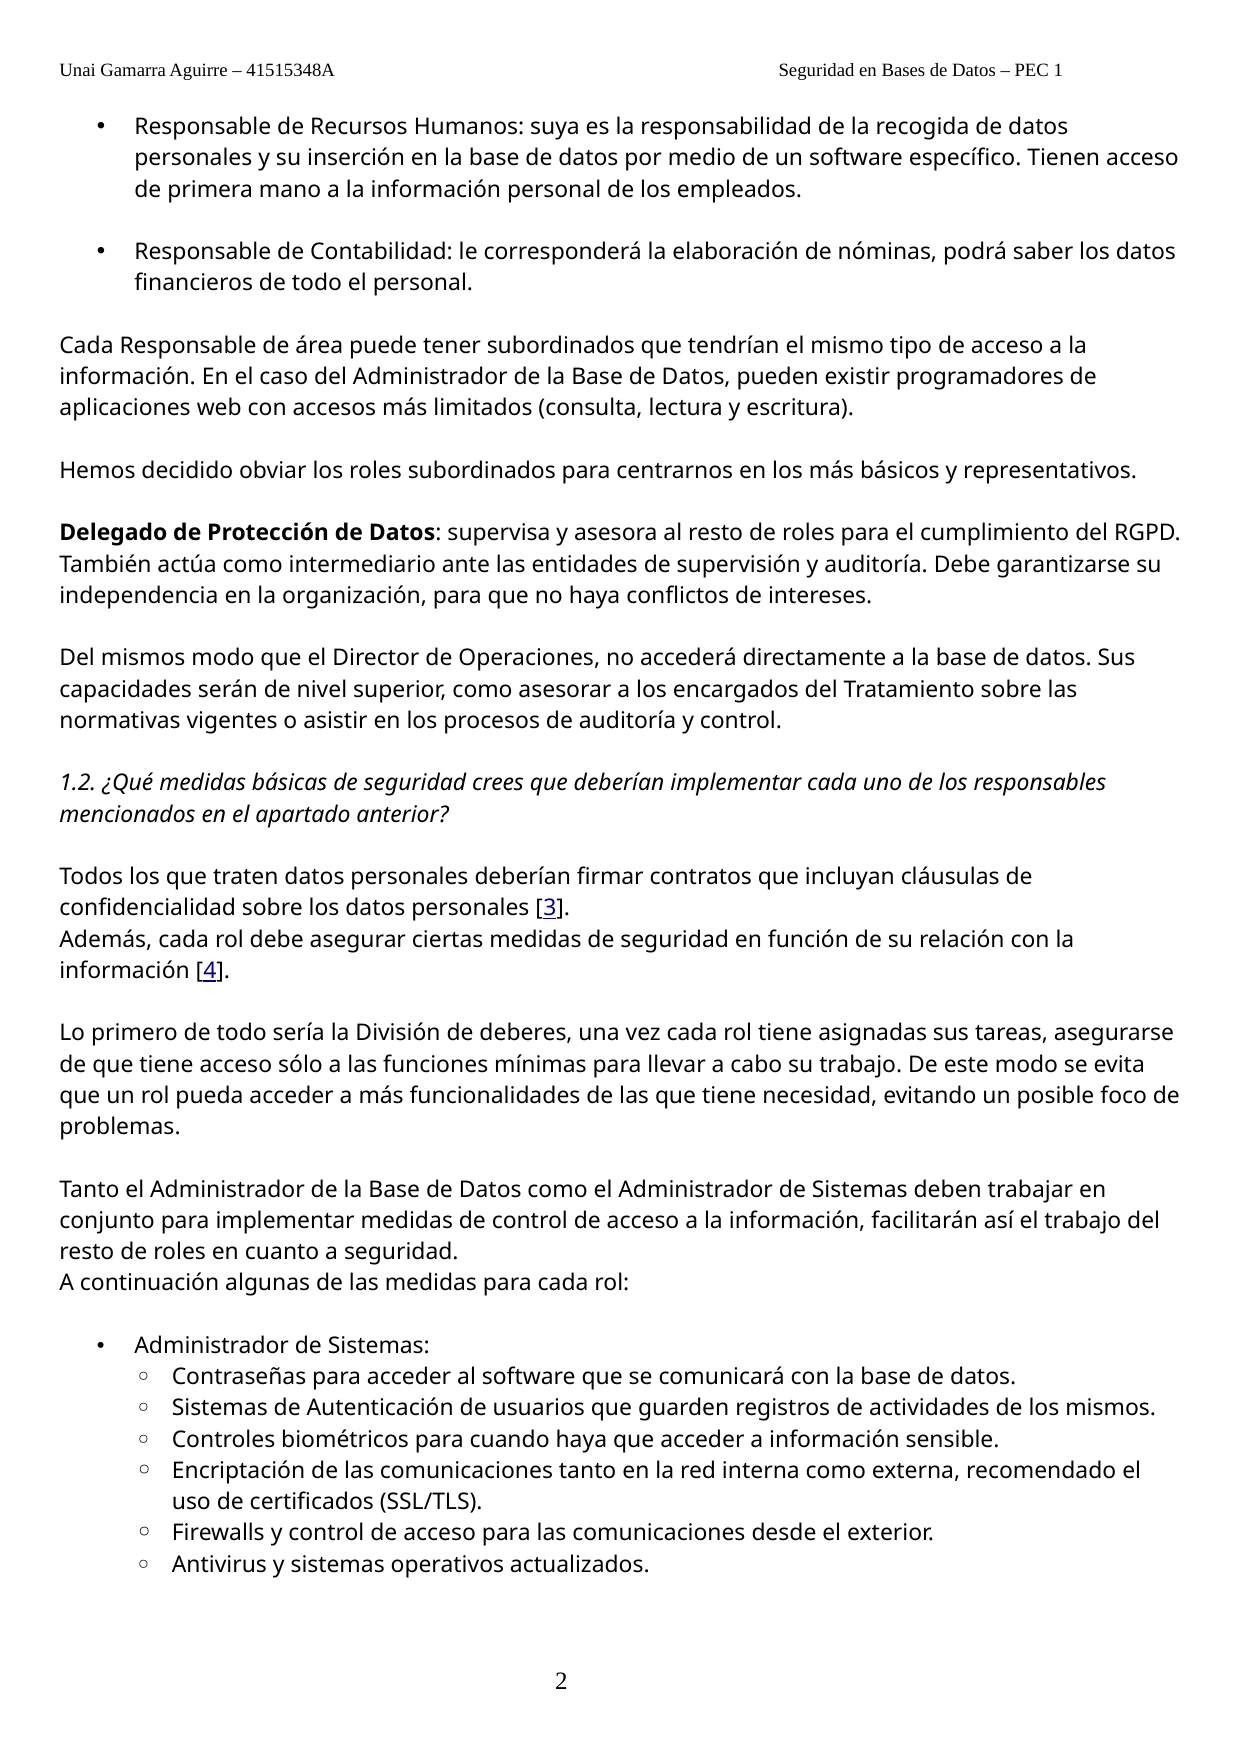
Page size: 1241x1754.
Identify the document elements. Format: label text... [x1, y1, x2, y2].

list Responsable de Contabilidad: le corresponderá la elaboración de nóminas, podrá saber los datos financieros de todo el personal. [97, 235, 1181, 298]
text Todos los que traten datos personales deberían firmar contratos que incluyan cláusulas de confidencialidad sobre los datos personales [3]. [59, 860, 1181, 923]
text A continuación algunas de las medidas para cada rol: [59, 1266, 1181, 1298]
text Tanto el Administrador de la Base de Datos como el Administrador de Sistemas deben trabajar en conjunto para implementar medidas de control de acceso a la información, facilitarán así el trabajo del resto de roles en cuanto a seguridad. [59, 1173, 1181, 1266]
list Sistemas de Autenticación de usuarios que guarden registros de actividades de los mismos. [134, 1391, 1181, 1423]
text Además, cada rol debe asegurar ciertas medidas de seguridad en función de su relación con la información [4]. [59, 923, 1181, 985]
text Del mismos modo que el Director de Operaciones, no accederá directamente a la base de datos. Sus capacidades serán de nivel superior, como asesorar a los encargados del Tratamiento sobre las normativas vigentes o asistir en los procesos de auditoría y control. [59, 641, 1181, 735]
list Antivirus y sistemas operativos actualizados. [134, 1548, 1181, 1579]
text Cada Responsable de área puede tener subordinados que tendrían el mismo tipo de acceso a la información. En el caso del Administrador de la Base de Datos, pueden existir programadores de aplicaciones web con accesos más limitados (consulta, lectura y escritura). [59, 329, 1181, 423]
list Contraseñas para acceder al software que se comunicará con la base de datos. [134, 1360, 1181, 1391]
text Delegado de Protección de Datos: supervisa y asesora al resto de roles para el cumplimiento del RGPD. También actúa como intermediario ante las entidades de supervisión y auditoría. Debe garantizarse su independencia en la organización, para que no haya conflictos de intereses. [59, 516, 1181, 610]
list Firewalls y control de acceso para las comunicaciones desde el exterior. [134, 1516, 1181, 1548]
text Lo primero de todo sería la División de deberes, una vez cada rol tiene asignadas sus tareas, asegurarse de que tiene acceso sólo a las funciones mínimas para llevar a cabo su trabajo. De este modo se evita que un rol pueda acceder a más funcionalidades de las que tiene necesidad, evitando un posible foco de problemas. [59, 1016, 1181, 1141]
list Encriptación de las comunicaciones tanto en la red interna como externa, recomendado el uso de certificados (SSL/TLS). [134, 1454, 1181, 1516]
text Hemos decidido obviar los roles subordinados para centrarnos en los más básicos y representativos. [59, 454, 1181, 485]
list Responsable de Recursos Humanos: suya es la responsabilidad de la recogida de datos personales y su inserción en la base de datos por medio de un software específico. Tienen acceso de primera mano a la información personal de los empleados. [97, 110, 1181, 204]
list Controles biométricos para cuando haya que acceder a información sensible. [134, 1423, 1181, 1454]
list Administrador de Sistemas: [97, 1329, 1181, 1360]
text 1.2. ¿Qué medidas básicas de seguridad crees que deberían implementar cada uno de los responsables mencionados en el apartado anterior? [59, 766, 1181, 829]
